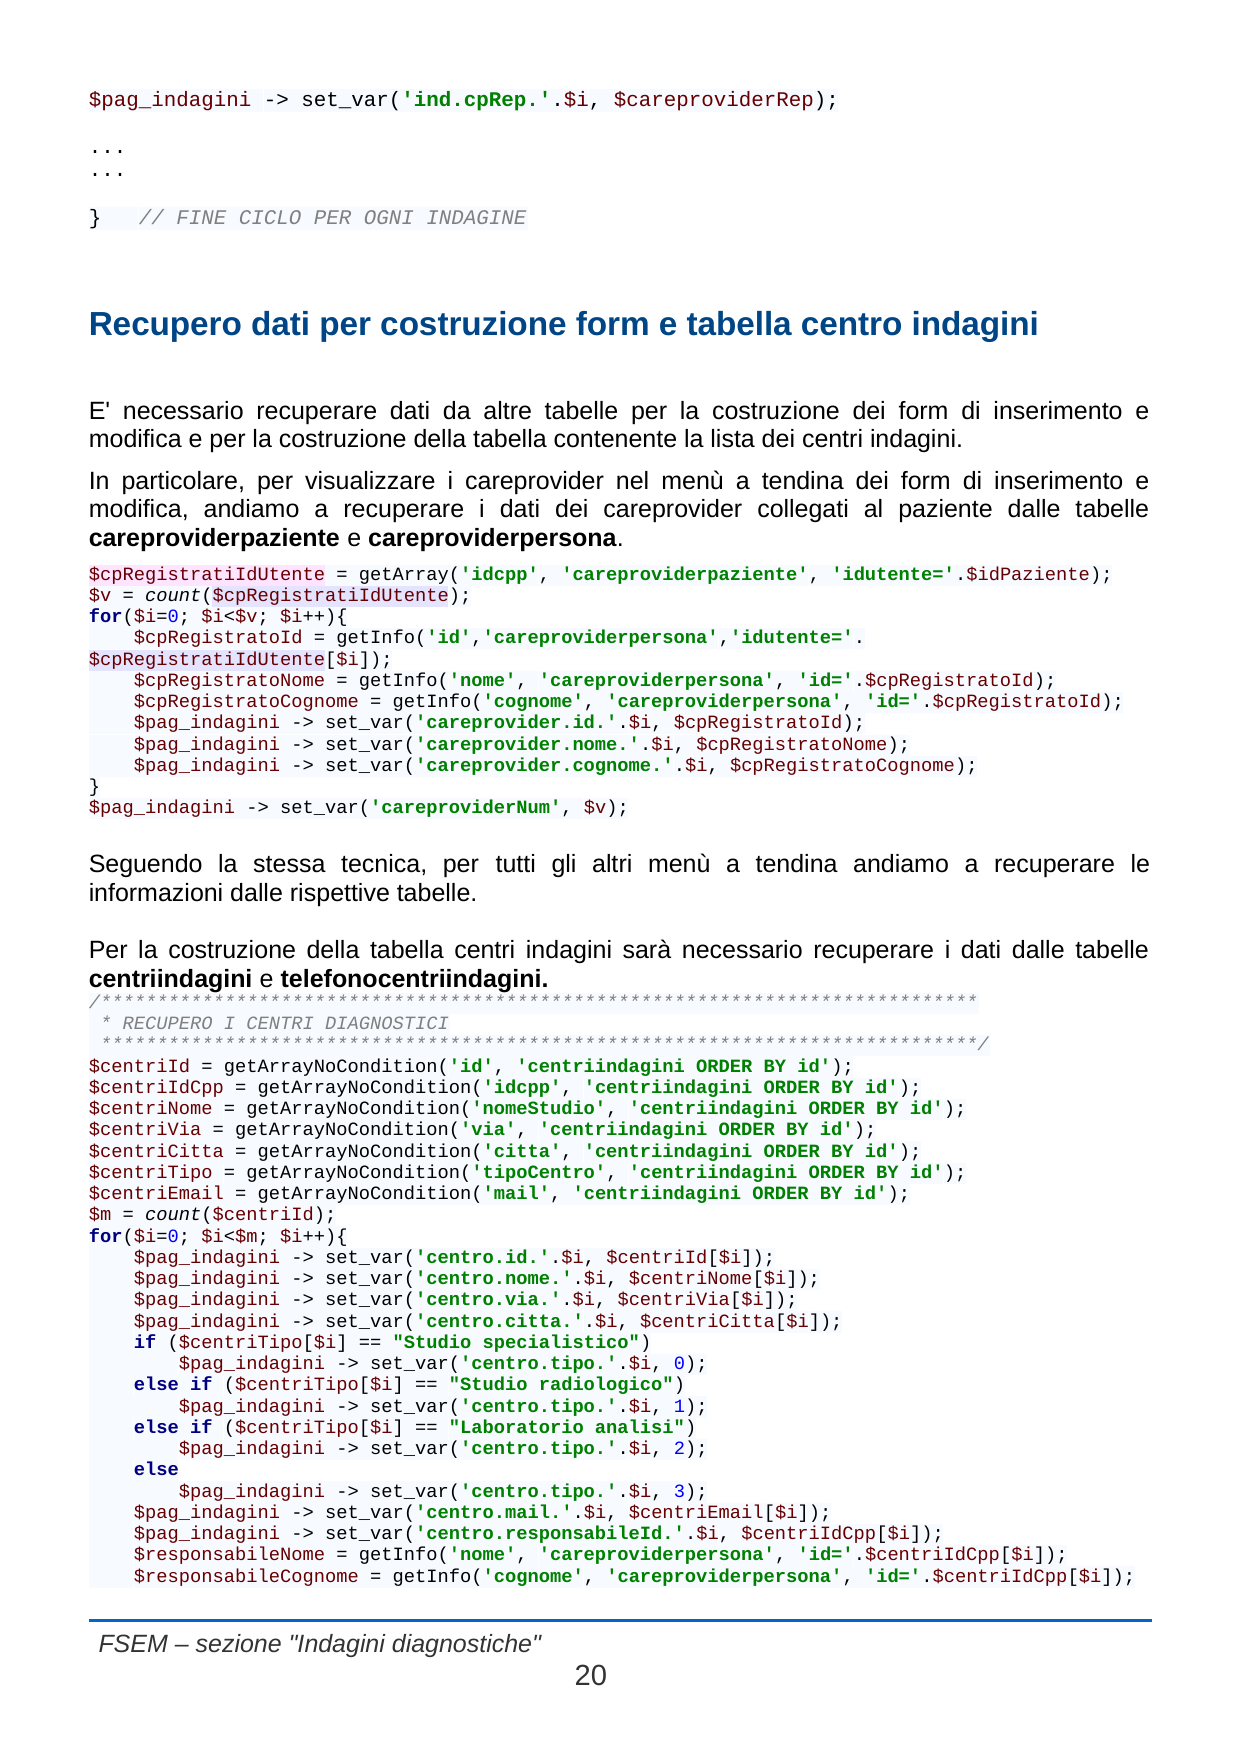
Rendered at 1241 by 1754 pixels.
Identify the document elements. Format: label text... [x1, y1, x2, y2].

text ******************************************************************************/ [88, 1035, 1152, 1056]
text $centriCitta = getArrayNoCondition('citta', 'centriindagini ORDER BY id'); [88, 1141, 1152, 1163]
text if ($centriTipo[$i] == "Studio specialistico") [88, 1333, 1152, 1354]
text $pag_indagini -> set_var('centro.responsabileId.'.$i, $centriIdCpp[$i]); [88, 1524, 1152, 1545]
text $v = count($cpRegistratiIdUtente); [88, 586, 1152, 607]
text $pag_indagini -> set_var('centro.mail.'.$i, $centriEmail[$i]); [88, 1503, 1152, 1524]
text $responsabileCognome = getInfo('cognome', 'careproviderpersona', 'id='.$centriIdCpp[$i]); [88, 1566, 1152, 1588]
text else if ($centriTipo[$i] == "Laboratorio analisi") [88, 1418, 1152, 1439]
text $pag_indagini -> set_var('centro.tipo.'.$i, 0); [88, 1354, 1152, 1375]
text $centriVia = getArrayNoCondition('via', 'centriindagini ORDER BY id'); [88, 1120, 1152, 1141]
text /****************************************************************************** [88, 993, 1152, 1014]
text else [88, 1460, 1152, 1481]
text ... [88, 159, 1152, 183]
text Per la costruzione della tabella centri indagini sarà necessario recuperare i dati dalle tabelle centriindagini e telefonocentriindagini. [88, 935, 1152, 993]
text $centriId = getArrayNoCondition('id', 'centriindagini ORDER BY id'); [88, 1056, 1152, 1078]
text for($i=0; $i<$m; $i++){ [88, 1226, 1152, 1248]
text $centriEmail = getArrayNoCondition('mail', 'centriindagini ORDER BY id'); [88, 1184, 1152, 1205]
text $pag_indagini -> set_var('centro.id.'.$i, $centriId[$i]); [88, 1248, 1152, 1269]
text $cpRegistratiIdUtente = getArray('idcpp', 'careproviderpaziente', 'idutente='.$idPaziente); [88, 564, 1152, 586]
text } [88, 777, 1152, 798]
text $pag_indagini -> set_var('centro.via.'.$i, $centriVia[$i]); [88, 1290, 1152, 1311]
text ... [88, 136, 1152, 159]
text * RECUPERO I CENTRI DIAGNOSTICI [88, 1014, 1152, 1035]
text Seguendo la stessa tecnica, per tutti gli altri menù a tendina andiamo a recuperare le informazioni dalle rispettive tabelle. [88, 849, 1152, 906]
text E' necessario recuperare dati da altre tabelle per la costruzione dei form di inserimento e modifica e per la costruzione della tabella contenente la lista dei centri indagini. [88, 396, 1152, 453]
text else if ($centriTipo[$i] == "Studio radiologico") [88, 1375, 1152, 1396]
text $pag_indagini -> set_var('centro.nome.'.$i, $centriNome[$i]); [88, 1269, 1152, 1290]
text $pag_indagini -> set_var('centro.tipo.'.$i, 1); [88, 1396, 1152, 1418]
text $pag_indagini -> set_var('careprovider.id.'.$i, $cpRegistratoId); [88, 713, 1152, 734]
text $centriIdCpp = getArrayNoCondition('idcpp', 'centriindagini ORDER BY id'); [88, 1078, 1152, 1099]
text $responsabileNome = getInfo('nome', 'careproviderpersona', 'id='.$centriIdCpp[$i]); [88, 1545, 1152, 1566]
text $pag_indagini -> set_var('ind.cpRep.'.$i, $careproviderRep); [88, 88, 1152, 112]
text $pag_indagini -> set_var('centro.citta.'.$i, $centriCitta[$i]); [88, 1311, 1152, 1333]
text $pag_indagini -> set_var('careproviderNum', $v); [88, 798, 1152, 819]
text $centriNome = getArrayNoCondition('nomeStudio', 'centriindagini ORDER BY id'); [88, 1099, 1152, 1120]
subtitle Recupero dati per costruzione form e tabella centro indagini [88, 304, 1152, 342]
text for($i=0; $i<$v; $i++){ [88, 607, 1152, 628]
text $pag_indagini -> set_var('careprovider.cognome.'.$i, $cpRegistratoCognome); [88, 756, 1152, 777]
text $centriTipo = getArrayNoCondition('tipoCentro', 'centriindagini ORDER BY id'); [88, 1163, 1152, 1184]
text $cpRegistratoCognome = getInfo('cognome', 'careproviderpersona', 'id='.$cpRegistratoId); [88, 692, 1152, 713]
text $pag_indagini -> set_var('centro.tipo.'.$i, 2); [88, 1439, 1152, 1460]
text $cpRegistratoNome = getInfo('nome', 'careproviderpersona', 'id='.$cpRegistratoId); [88, 671, 1152, 692]
text } // FINE CICLO PER OGNI INDAGINE [88, 207, 1152, 230]
text $pag_indagini -> set_var('careprovider.nome.'.$i, $cpRegistratoNome); [88, 734, 1152, 756]
text In particolare, per visualizzare i careprovider nel menù a tendina dei form di inserimento e modifica, andiamo a recuperare i dati dei careprovider collegati al paziente dalle tabelle careproviderpaziente e careproviderpersona. [88, 466, 1152, 552]
text $cpRegistratoId = getInfo('id','careproviderpersona','idutente='.$cpRegistratiIdUtente[$i]); [88, 628, 1152, 671]
text $m = count($centriId); [88, 1205, 1152, 1226]
text $pag_indagini -> set_var('centro.tipo.'.$i, 3); [88, 1481, 1152, 1503]
